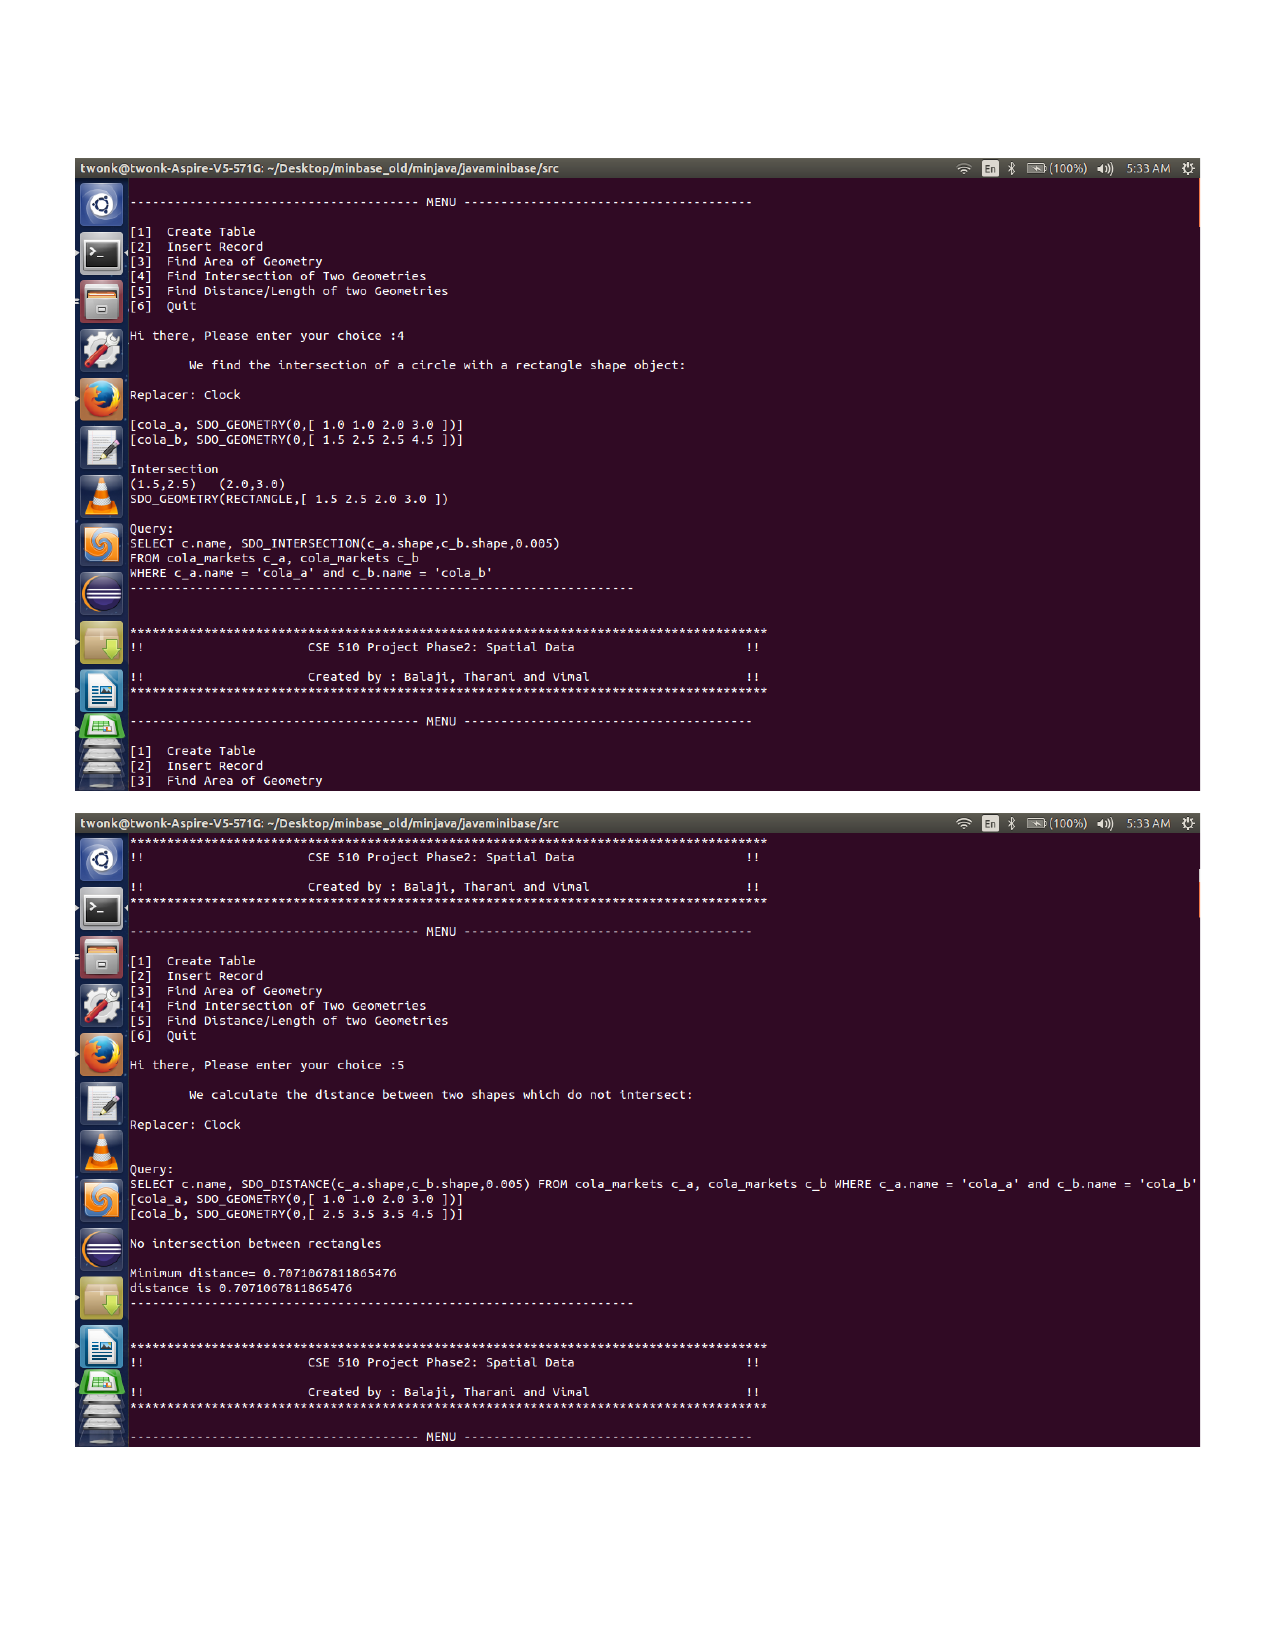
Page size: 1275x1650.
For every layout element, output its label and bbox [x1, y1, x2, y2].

picture [75, 158, 1200, 791]
picture [75, 813, 1200, 1447]
